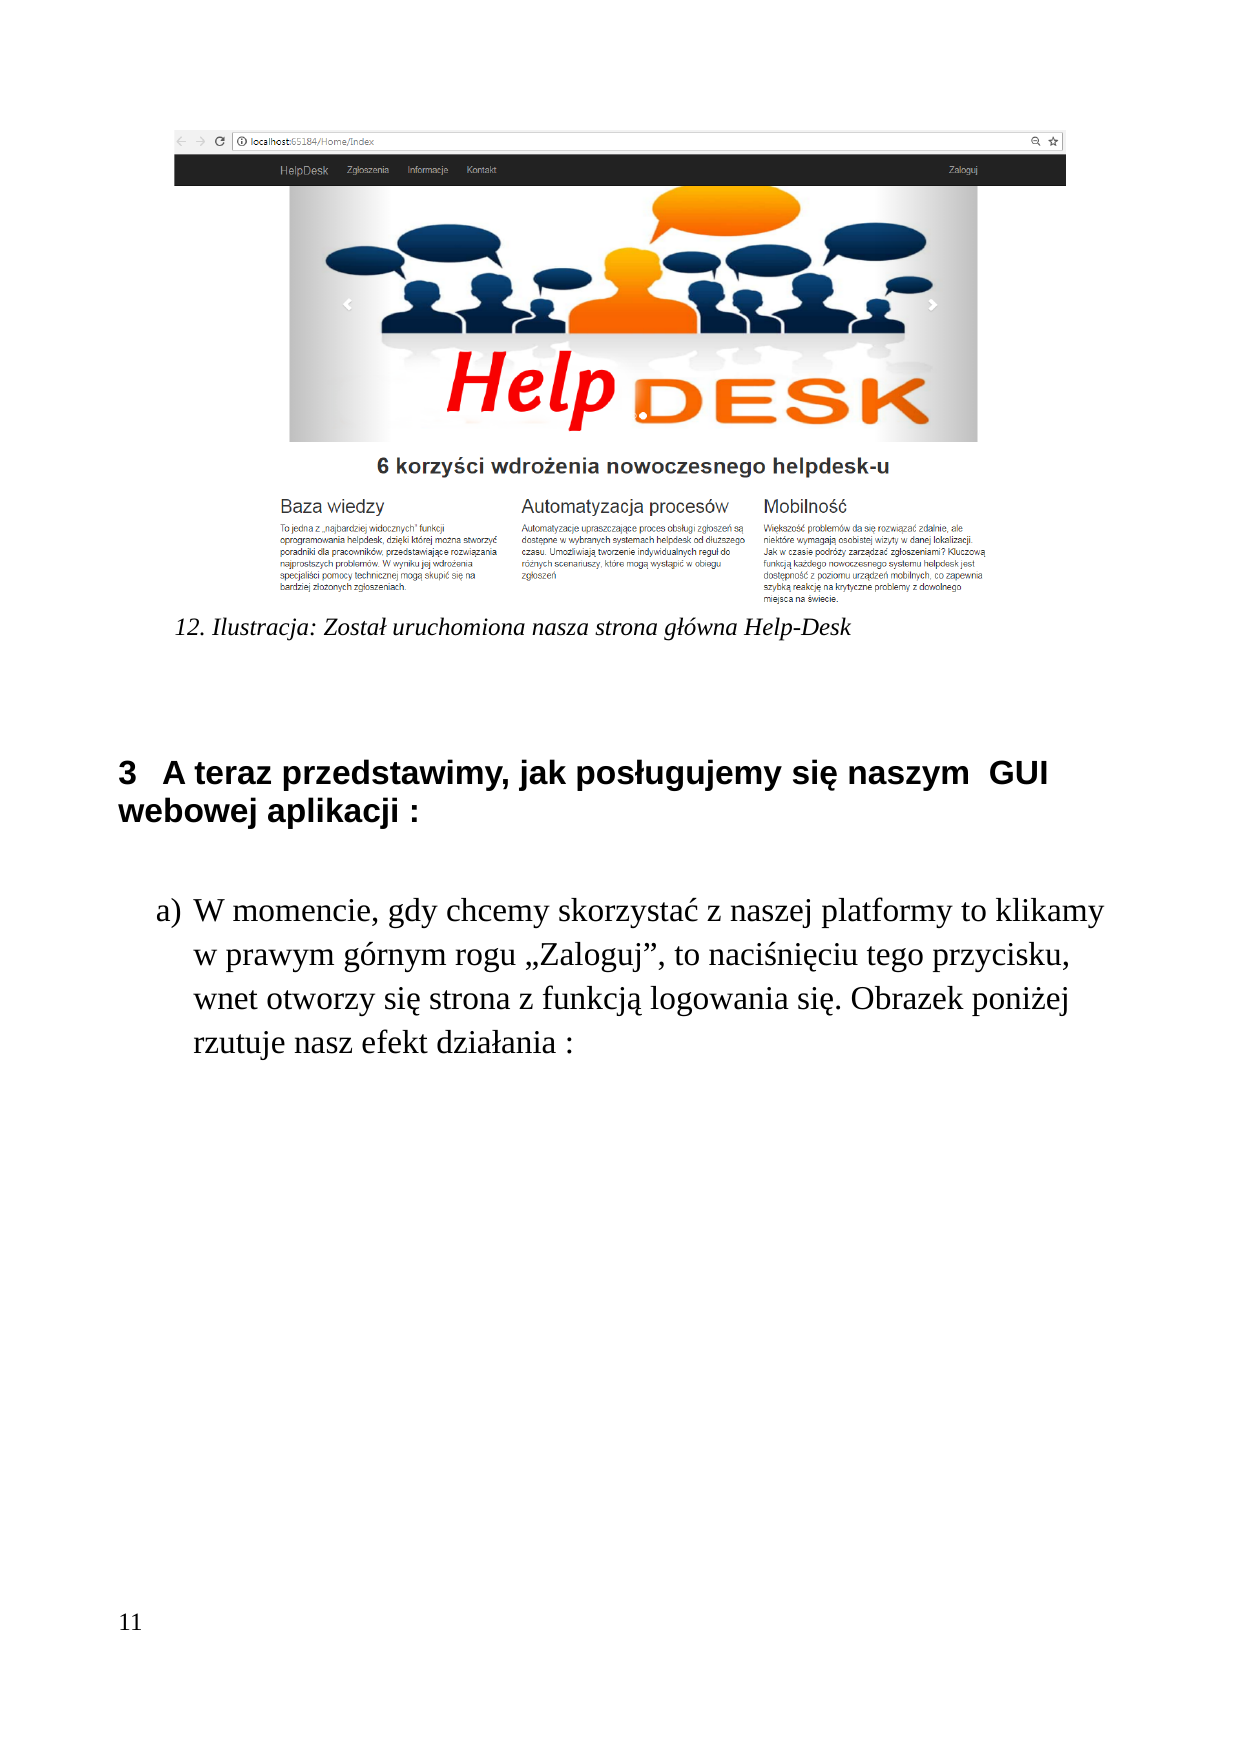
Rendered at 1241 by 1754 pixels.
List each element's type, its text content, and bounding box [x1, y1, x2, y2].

text 12. Ilustracja: Został uruchomiona nasza strona główna Help-Desk [174, 607, 1066, 640]
list W momencie, gdy chcemy skorzystać z naszej platformy to klikamy w prawym górnym rogu „Zaloguj”, to naciśnięciu tego przycisku, wnet otworzy się strona z funkcją logowania się. Obrazek poniżej rzutuje nasz efekt działania : [156, 890, 1122, 1060]
subtitle A teraz przedstawimy, jak posługujemy się naszym GUI webowej aplikacji : [118, 752, 1122, 830]
picture [174, 130, 1066, 607]
